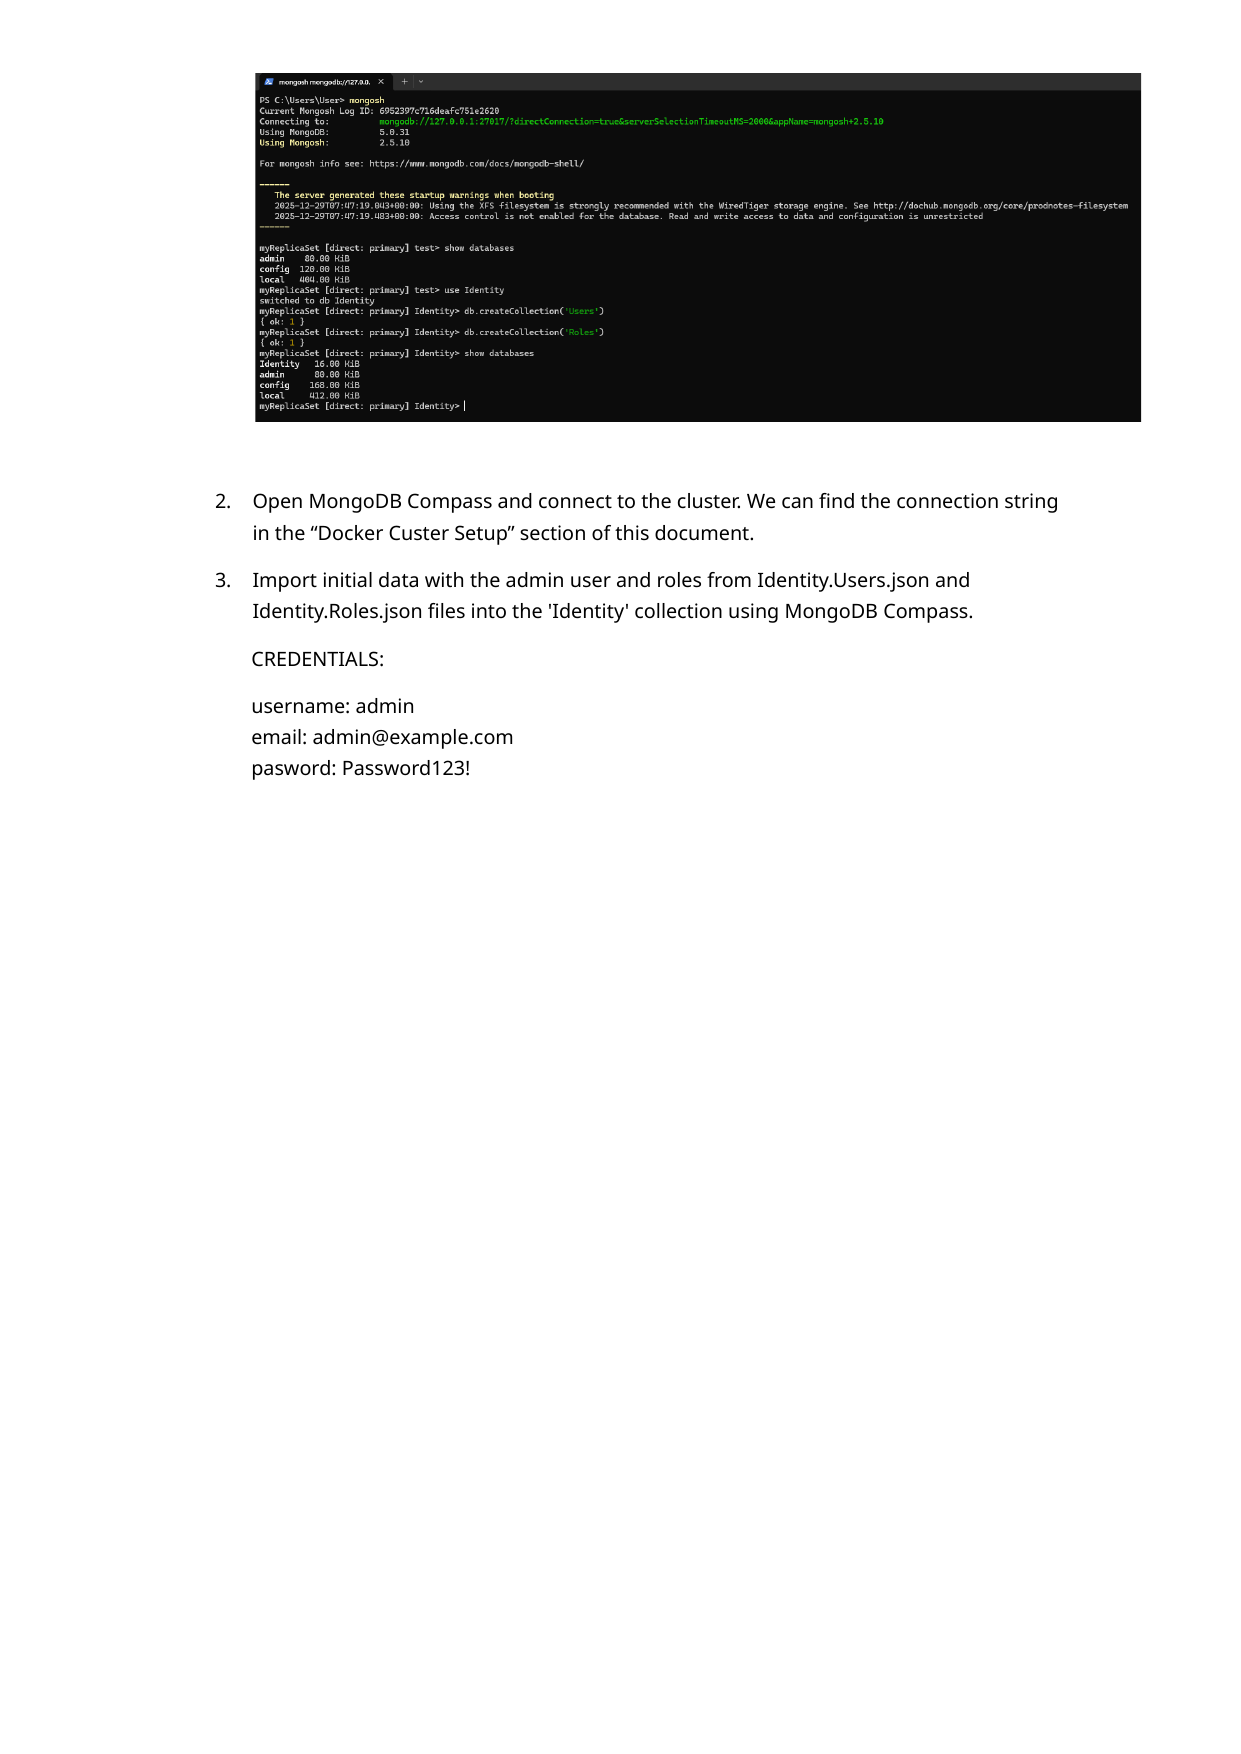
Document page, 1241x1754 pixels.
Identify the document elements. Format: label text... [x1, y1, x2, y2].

text pasword: Password123! [251, 754, 1063, 781]
text username: admin [251, 692, 1063, 719]
list Import initial data with the admin user and roles from Identity.Users.json and Identity.Roles.json files into the 'Identity' collection using MongoDB Compass. [215, 566, 1063, 624]
text CREDENTIALS: [177, 645, 1063, 672]
text email: admin@example.com [251, 723, 1063, 750]
picture [255, 73, 1142, 422]
list Open MongoDB Compass and connect to the cluster. We can find the connection string in the “Docker Custer Setup” section of this document. [215, 488, 1063, 546]
